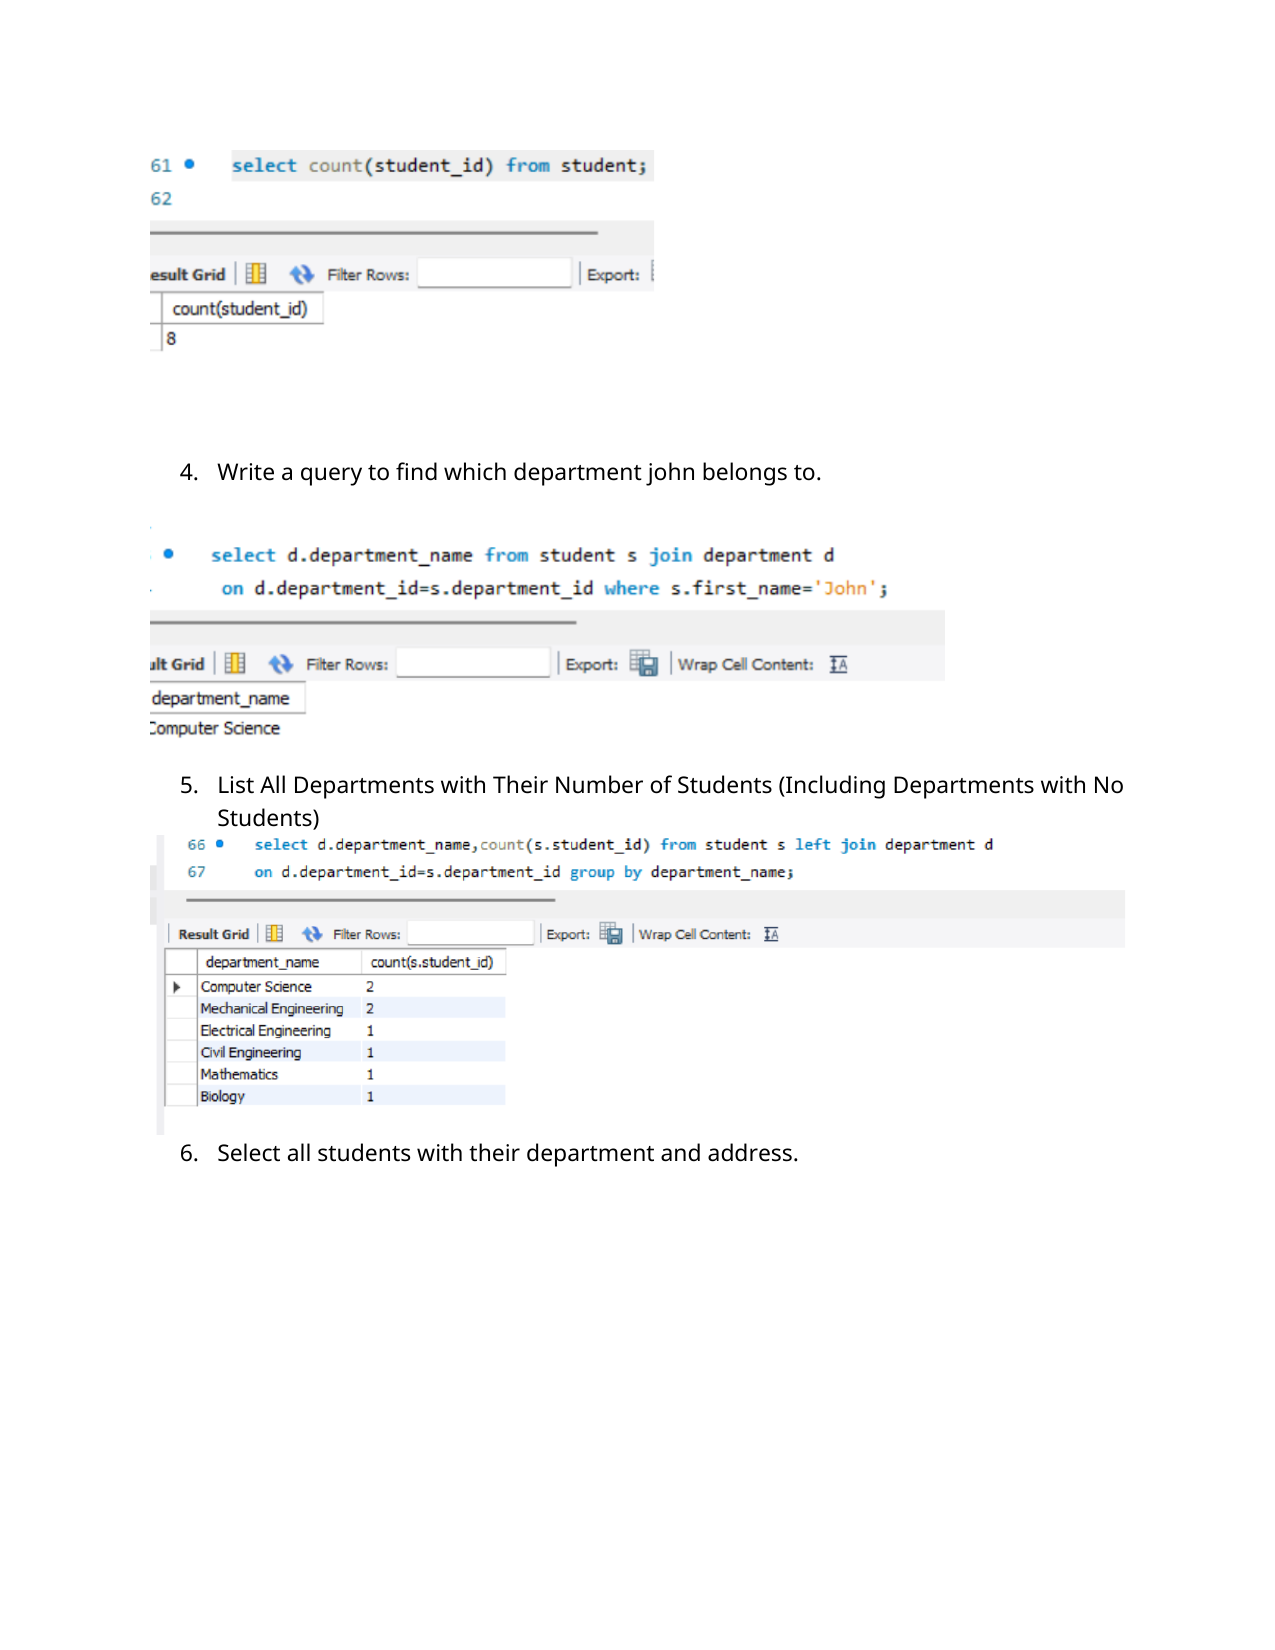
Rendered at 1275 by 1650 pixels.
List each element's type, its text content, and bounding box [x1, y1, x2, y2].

list Select all students with their department and address. [179, 1136, 1125, 1168]
list List All Departments with Their Number of Students (Including Departments with No Students) [179, 769, 1125, 833]
list Write a query to find which department john belongs to. [179, 456, 1125, 487]
